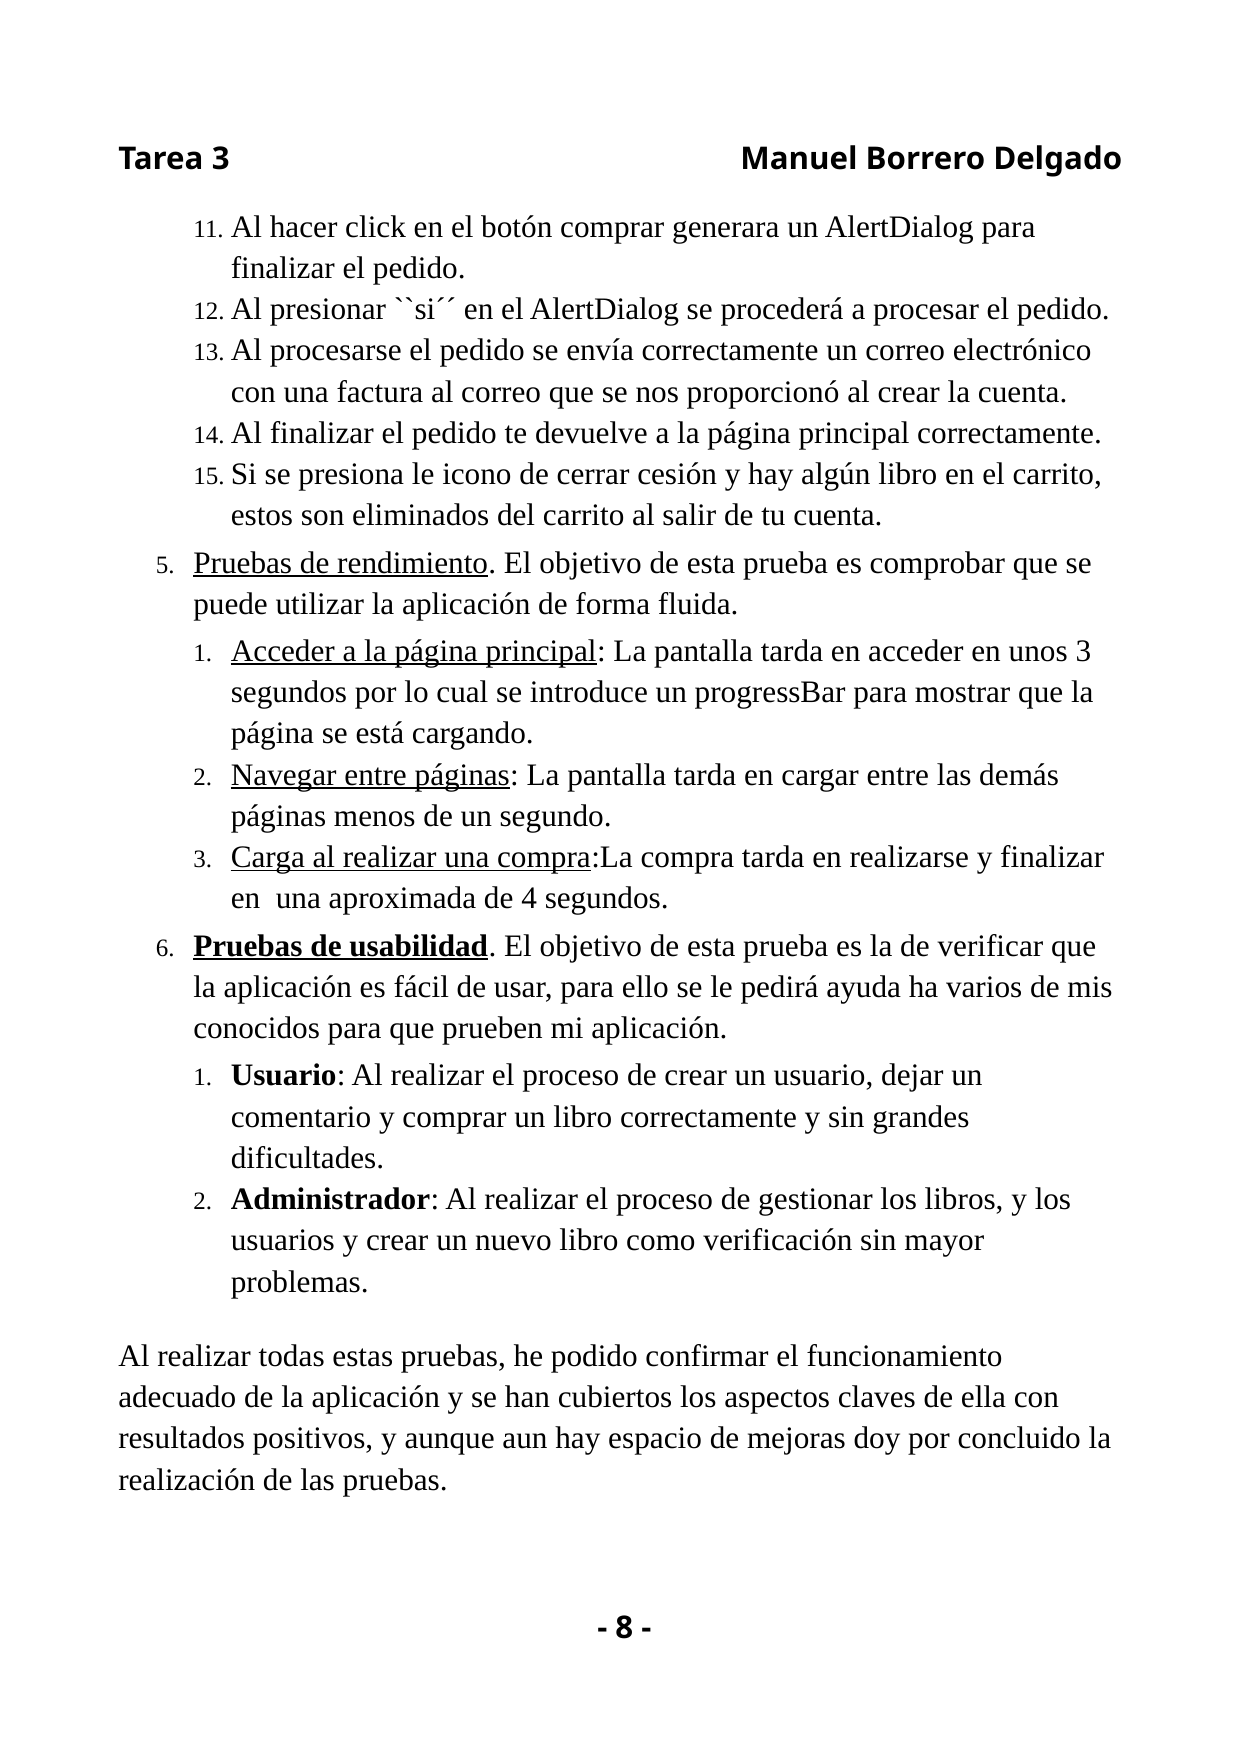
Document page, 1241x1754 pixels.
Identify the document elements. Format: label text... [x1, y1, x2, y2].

list Al finalizar el pedido te devuelve a la página principal correctamente. [193, 414, 1122, 450]
list Acceder a la página principal: La pantalla tarda en acceder en unos 3 segundos por lo cual se introduce un progressBar para mostrar que la página se está cargando. [193, 632, 1122, 751]
list Pruebas de rendimiento. El objetivo de esta prueba es comprobar que se puede utilizar la aplicación de forma fluida. [156, 544, 1122, 621]
list Carga al realizar una compra:La compra tarda en realizarse y finalizar en una aproximada de 4 segundos. [193, 838, 1122, 916]
list Usuario: Al realizar el proceso de crear un usuario, dejar un comentario y comprar un libro correctamente y sin grandes dificultades. [193, 1057, 1122, 1175]
list Pruebas de usabilidad. El objetivo de esta prueba es la de verificar que la aplicación es fácil de usar, para ello se le pedirá ayuda ha varios de mis conocidos para que prueben mi aplicación. [156, 927, 1122, 1045]
list Administrador: Al realizar el proceso de gestionar los libros, y los usuarios y crear un nuevo libro como verificación sin mayor problemas. [193, 1180, 1122, 1299]
list Si se presiona le icono de cerrar cesión y hay algún libro en el carrito, estos son eliminados del carrito al salir de tu cuenta. [193, 455, 1122, 533]
list Navegar entre páginas: La pantalla tarda en cargar entre las demás páginas menos de un segundo. [193, 756, 1122, 833]
list Al presionar ``si´´ en el AlertDialog se procederá a procesar el pedido. [193, 290, 1122, 326]
list Al hacer click en el botón comprar generara un AlertDialog para finalizar el pedido. [193, 208, 1122, 285]
list Al procesarse el pedido se envía correctamente un correo electrónico con una factura al correo que se nos proporcionó al crear la cuenta. [193, 332, 1122, 409]
text Al realizar todas estas pruebas, he podido confirmar el funcionamiento adecuado de la aplicación y se han cubiertos los aspectos claves de ella con resultados positivos, y aunque aun hay espacio de mejoras doy por concluido la realización de las pruebas. [118, 1337, 1122, 1497]
